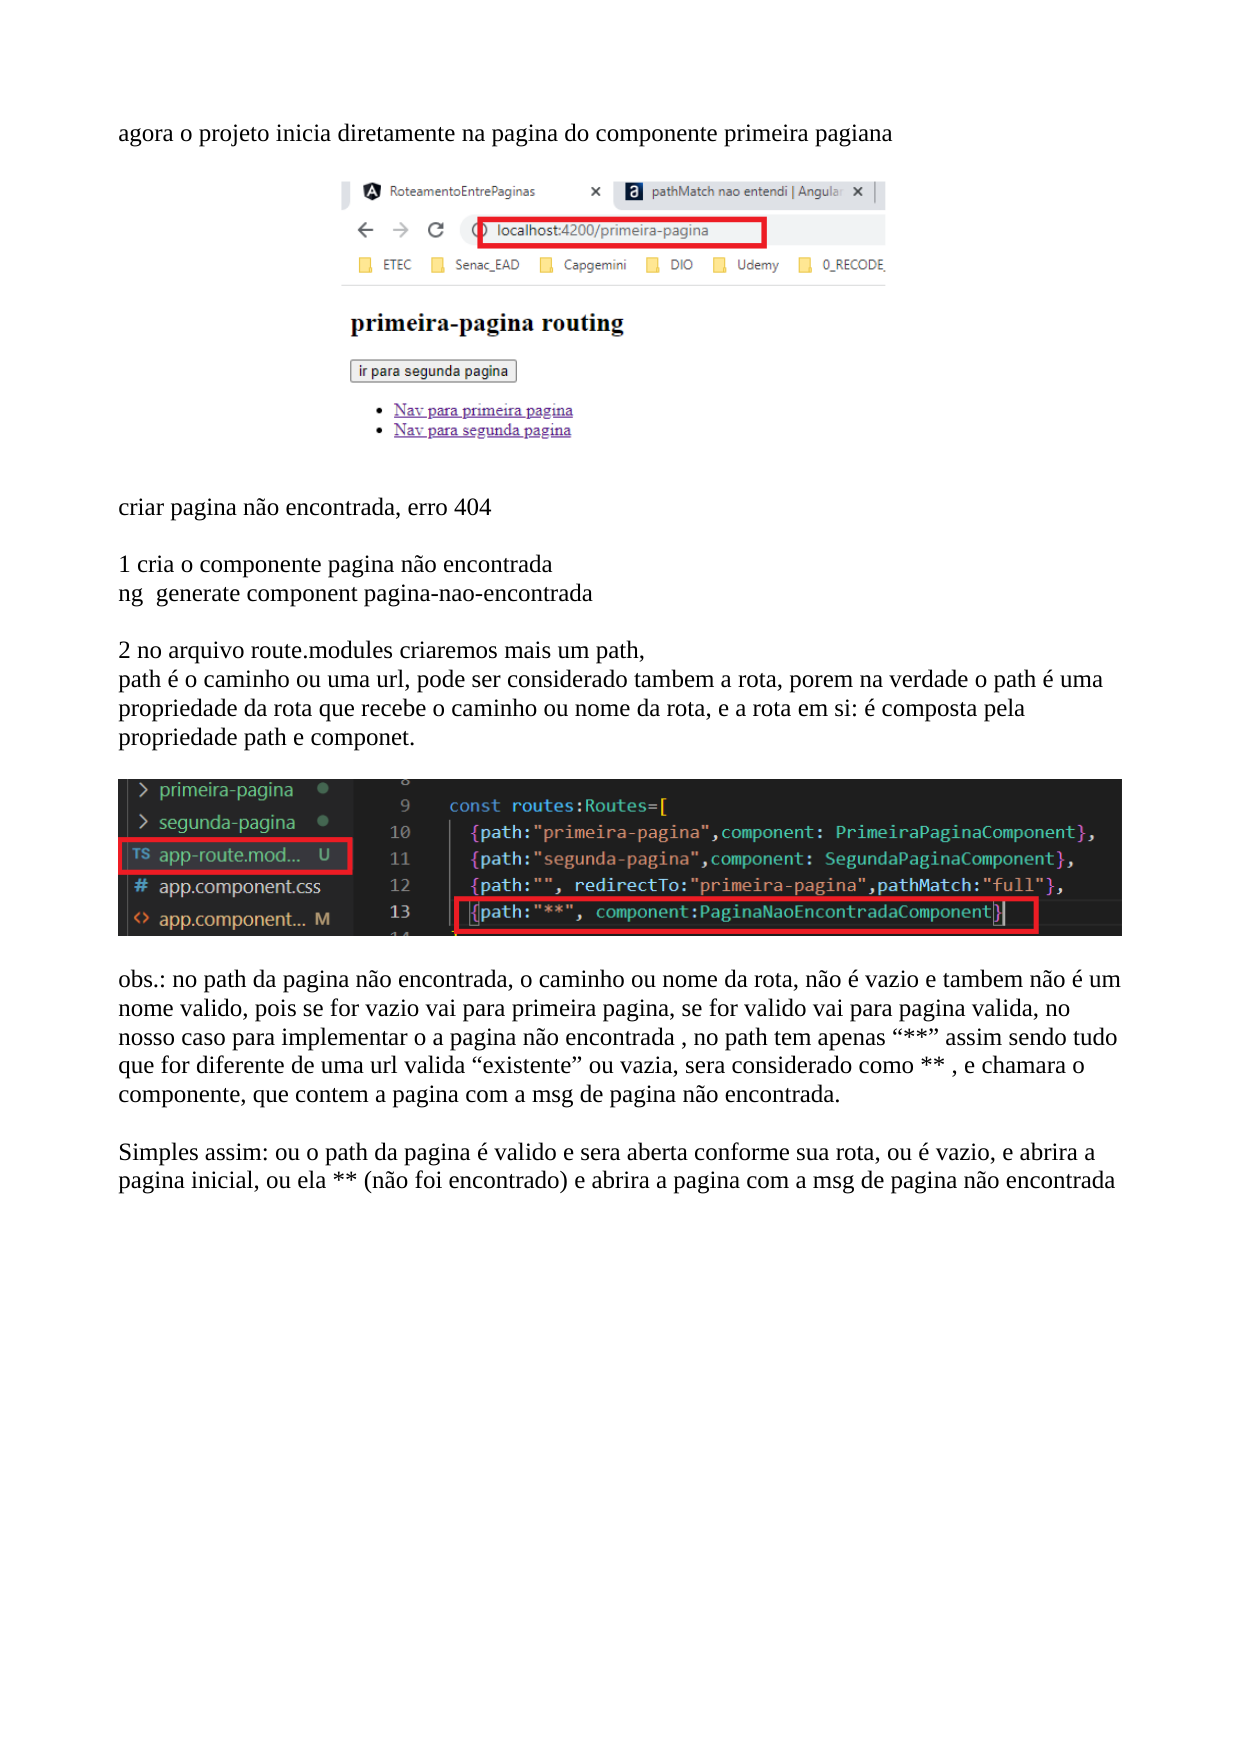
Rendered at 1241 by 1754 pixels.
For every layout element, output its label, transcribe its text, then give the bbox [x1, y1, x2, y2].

text ng generate component pagina-nao-encontrada [118, 578, 1122, 607]
text 1 cria o componente pagina não encontrada [118, 549, 1122, 578]
text agora o projeto inicia diretamente na pagina do componente primeira pagiana [118, 118, 1122, 147]
text 2 no arquivo route.modules criaremos mais um path, [118, 636, 1122, 664]
text path é o caminho ou uma url, pode ser considerado tambem a rota, porem na verdade o path é uma propriedade da rota que recebe o caminho ou nome da rota, e a rota em si: é composta pela propriedade path e componet. [118, 664, 1122, 751]
picture [337, 175, 904, 454]
text criar pagina não encontrada, erro 404 [118, 492, 1122, 521]
text Simples assim: ou o path da pagina é valido e sera aberta conforme sua rota, ou é vazio, e abrira a pagina inicial, ou ela ** (não foi encontrado) e abrira a pagina com a msg de pagina não encontrada [118, 1137, 1122, 1194]
picture [118, 779, 1123, 936]
text obs.: no path da pagina não encontrada, o caminho ou nome da rota, não é vazio e tambem não é um nome valido, pois se for vazio vai para primeira pagina, se for valido vai para pagina valida, no nosso caso para implementar o a pagina não encontrada , no path tem apenas “**” assim sendo tudo que for diferente de uma url valida “existente” ou vazia, sera considerado como ** , e chamara o componente, que contem a pagina com a msg de pagina não encontrada. [118, 964, 1122, 1108]
